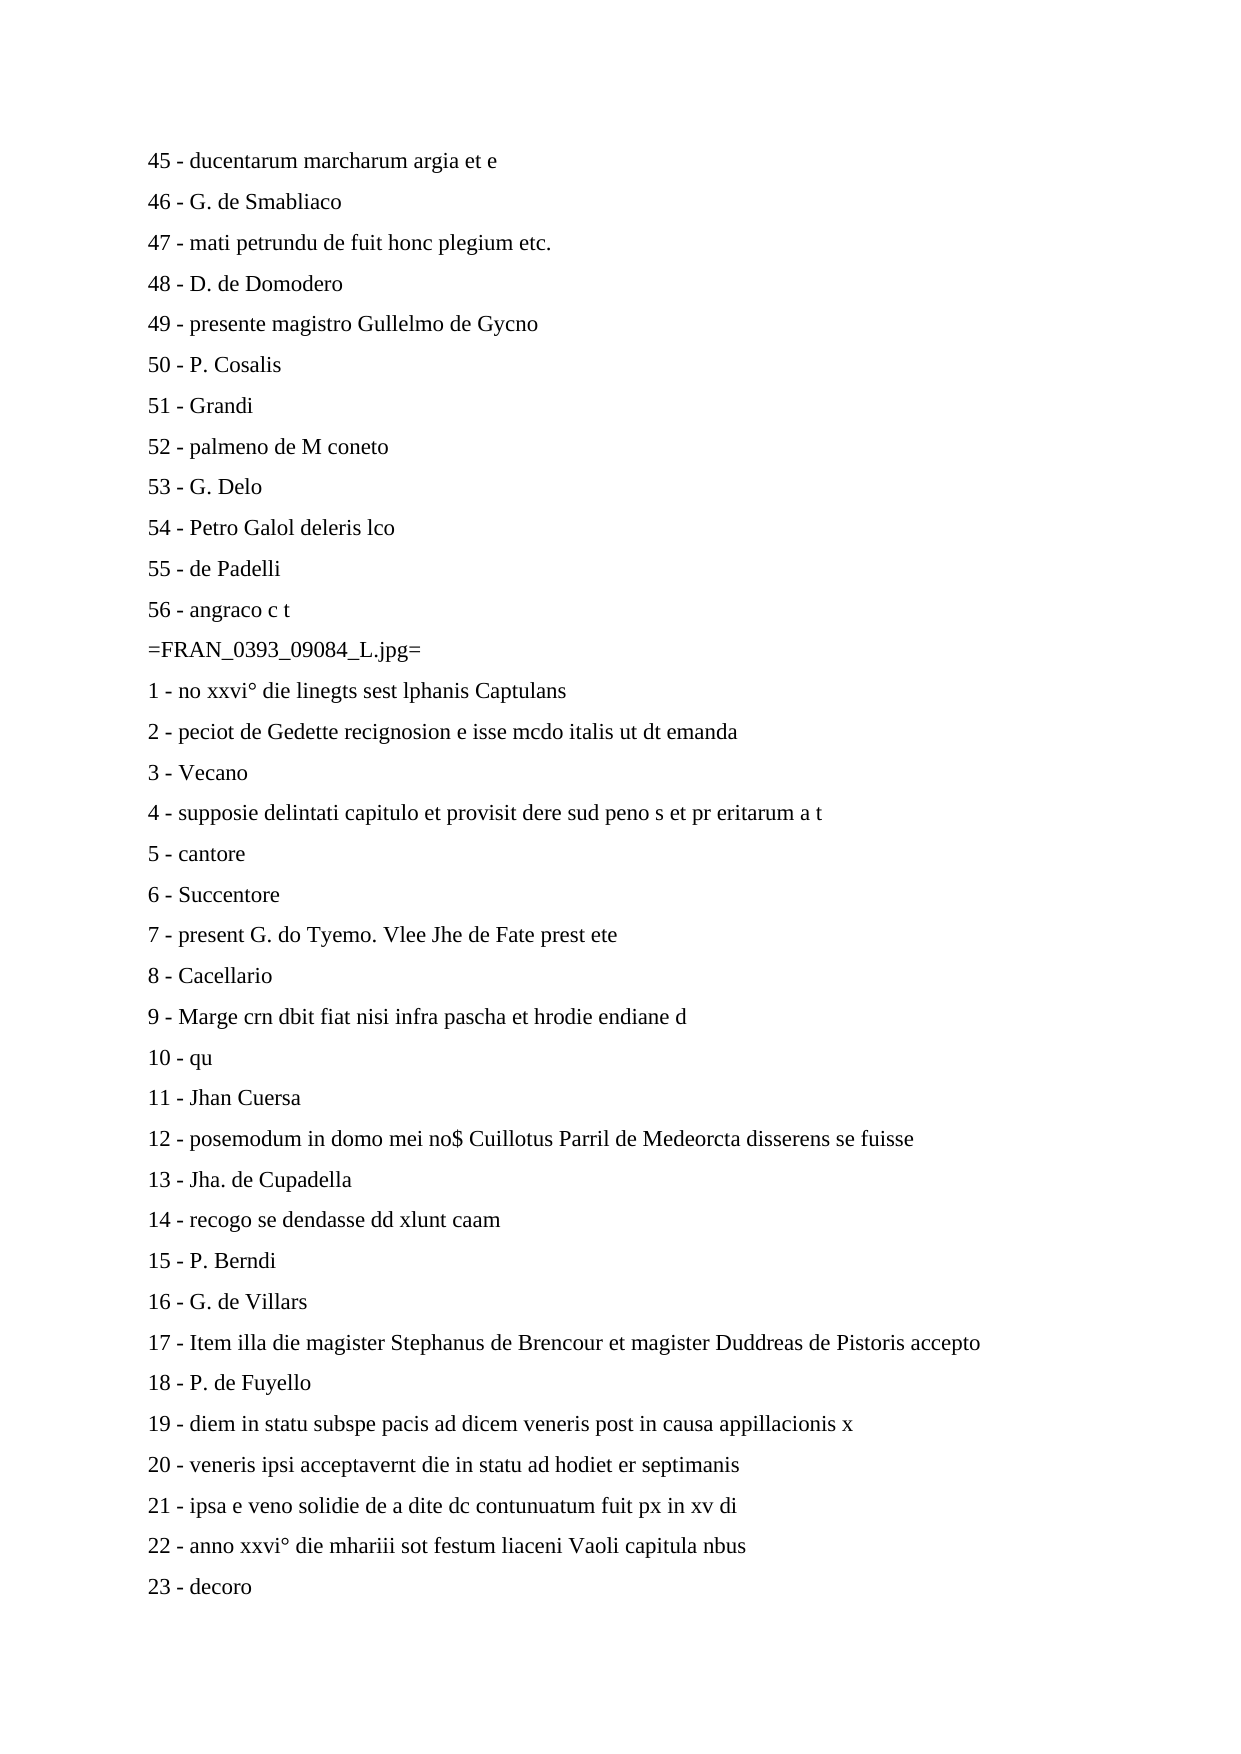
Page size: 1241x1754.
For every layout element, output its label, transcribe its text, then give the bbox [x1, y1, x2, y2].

text 56 - angraco c t [148, 596, 1093, 622]
text 8 - Cacellario [148, 962, 1093, 988]
text 11 - Jhan Cuersa [148, 1084, 1093, 1111]
text 16 - G. de Villars [148, 1288, 1093, 1314]
text 6 - Succentore [148, 881, 1093, 907]
text 21 - ipsa e veno solidie de a dite dc contunuatum fuit px in xv di [148, 1492, 1093, 1518]
text 45 - ducentarum marcharum argia et e [148, 148, 1093, 174]
text 53 - G. Delo [148, 473, 1093, 500]
text 3 - Vecano [148, 758, 1093, 785]
text 54 - Petro Galol deleris lco [148, 514, 1093, 541]
text 5 - cantore [148, 840, 1093, 866]
text 55 - de Padelli [148, 555, 1093, 581]
text 17 - Item illa die magister Stephanus de Brencour et magister Duddreas de Pistoris accepto [148, 1329, 1093, 1355]
text 20 - veneris ipsi acceptavernt die in statu ad hodiet er septimanis [148, 1451, 1093, 1477]
text 23 - decoro [148, 1573, 1093, 1599]
text 47 - mati petrundu de fuit honc plegium etc. [148, 229, 1093, 255]
text 49 - presente magistro Gullelmo de Gycno [148, 311, 1093, 337]
text 2 - peciot de Gedette recignosion e isse mcdo italis ut dt emanda [148, 718, 1093, 744]
text 51 - Grandi [148, 392, 1093, 418]
text 19 - diem in statu subspe pacis ad dicem veneris post in causa appillacionis x [148, 1410, 1093, 1437]
text 9 - Marge crn dbit fiat nisi infra pascha et hrodie endiane d [148, 1003, 1093, 1029]
text 52 - palmeno de M coneto [148, 433, 1093, 459]
text =FRAN_0393_09084_L.jpg= [148, 636, 1093, 663]
text 10 - qu [148, 1044, 1093, 1070]
text 12 - posemodum in domo mei no$ Cuillotus Parril de Medeorcta disserens se fuisse [148, 1125, 1093, 1151]
text 15 - P. Berndi [148, 1247, 1093, 1274]
text 13 - Jha. de Cupadella [148, 1166, 1093, 1192]
text 46 - G. de Smabliaco [148, 188, 1093, 215]
text 48 - D. de Domodero [148, 270, 1093, 296]
text 18 - P. de Fuyello [148, 1369, 1093, 1396]
text 22 - anno xxvi° die mhariii sot festum liaceni Vaoli capitula nbus [148, 1532, 1093, 1559]
text 7 - present G. do Tyemo. Vlee Jhe de Fate prest ete [148, 921, 1093, 948]
text 4 - supposie delintati capitulo et provisit dere sud peno s et pr eritarum a t [148, 799, 1093, 826]
text 50 - P. Cosalis [148, 351, 1093, 378]
text 14 - recogo se dendasse dd xlunt caam [148, 1207, 1093, 1233]
text 1 - no xxvi° die linegts sest lphanis Captulans [148, 677, 1093, 703]
